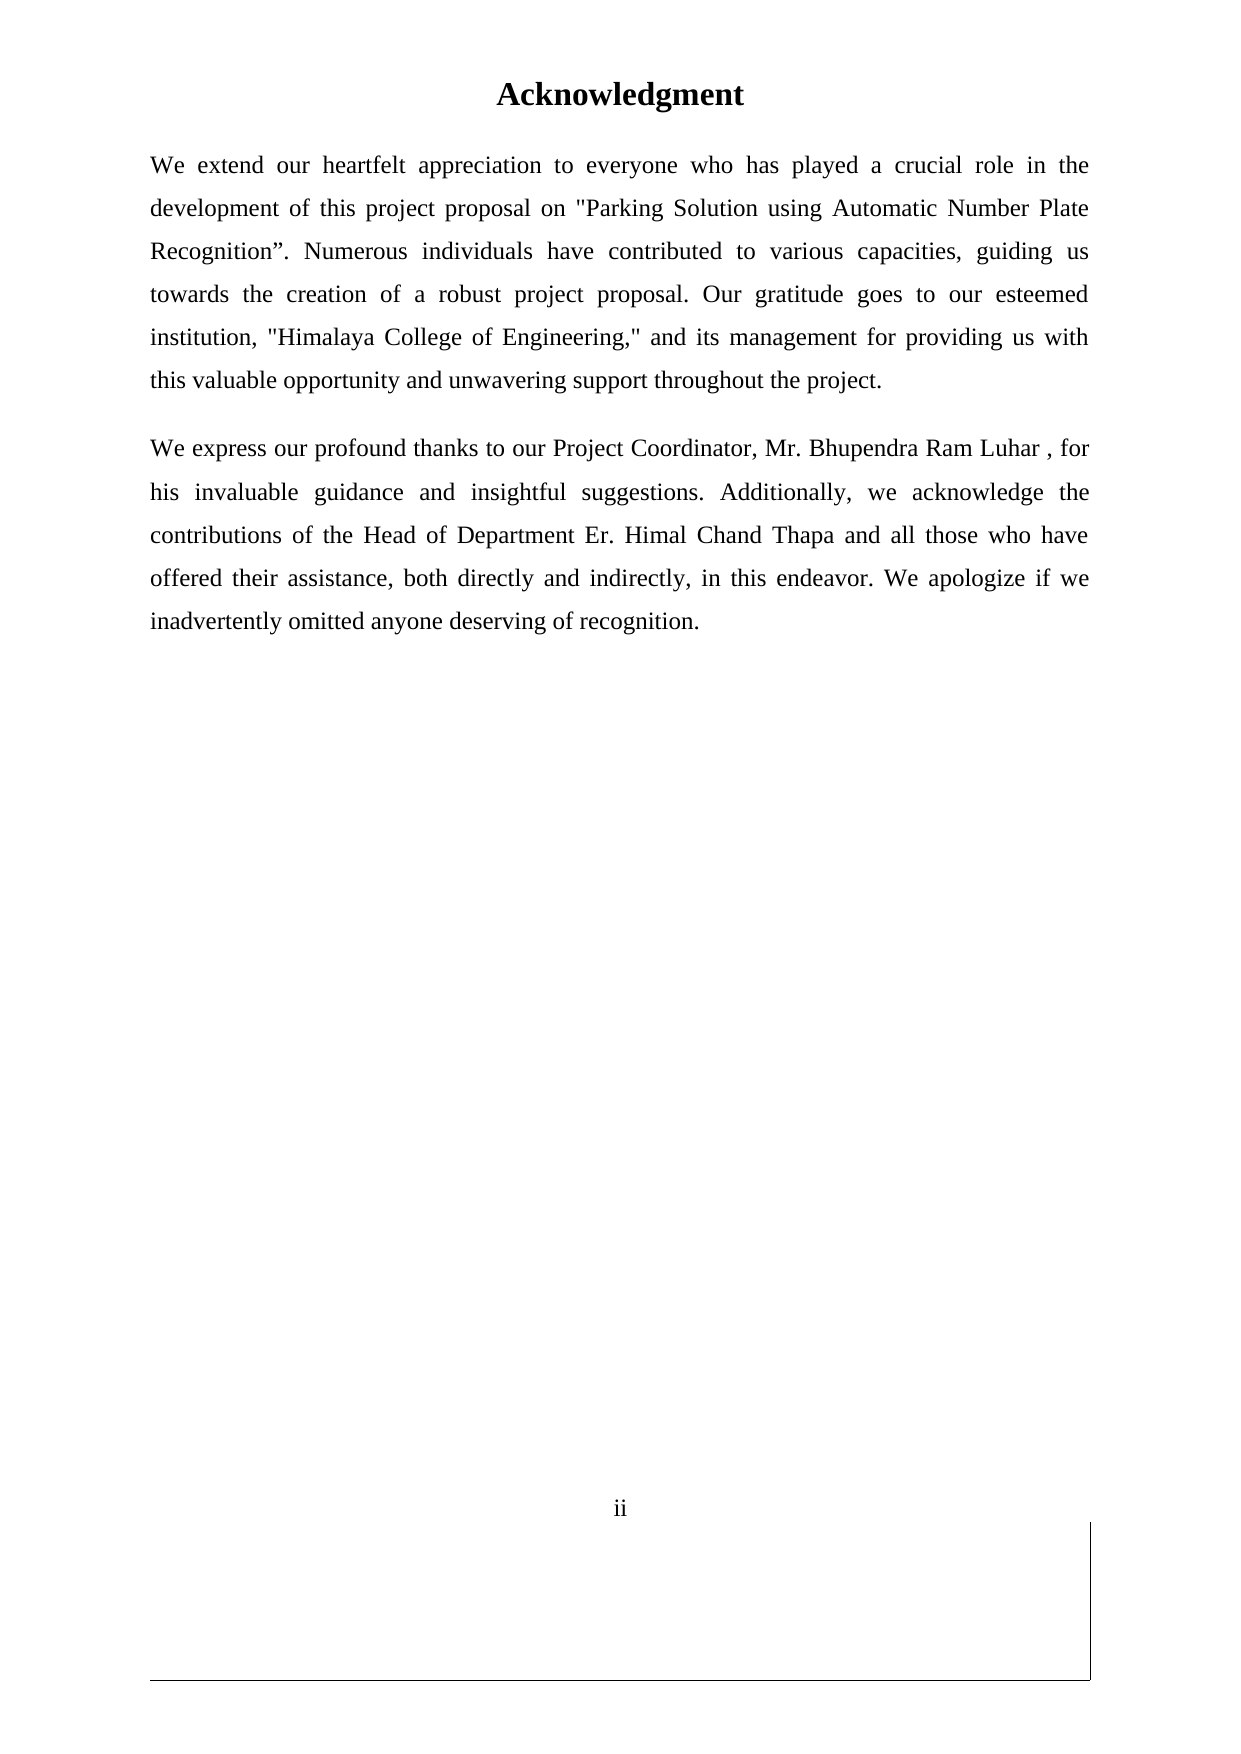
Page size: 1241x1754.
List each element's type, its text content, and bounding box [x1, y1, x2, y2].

text We extend our heartfelt appreciation to everyone who has played a crucial role in the development of this project proposal on "Parking Solution using Automatic Number Plate Recognition”. Numerous individuals have contributed to various capacities, guiding us towards the creation of a robust project proposal. Our gratitude goes to our esteemed institution, "Himalaya College of Engineering," and its management for providing us with this valuable opportunity and unwavering support throughout the project. [150, 150, 1090, 394]
subtitle Acknowledgment [150, 74, 1090, 112]
text We express our profound thanks to our Project Coordinator, Mr. Bhupendra Ram Luhar , for his invaluable guidance and insightful suggestions. Additionally, we acknowledge the contributions of the Head of Department Er. Himal Chand Thapa and all those who have offered their assistance, both directly and indirectly, in this endeavor. We apologize if we inadvertently omitted anyone deserving of recognition. [150, 433, 1090, 635]
